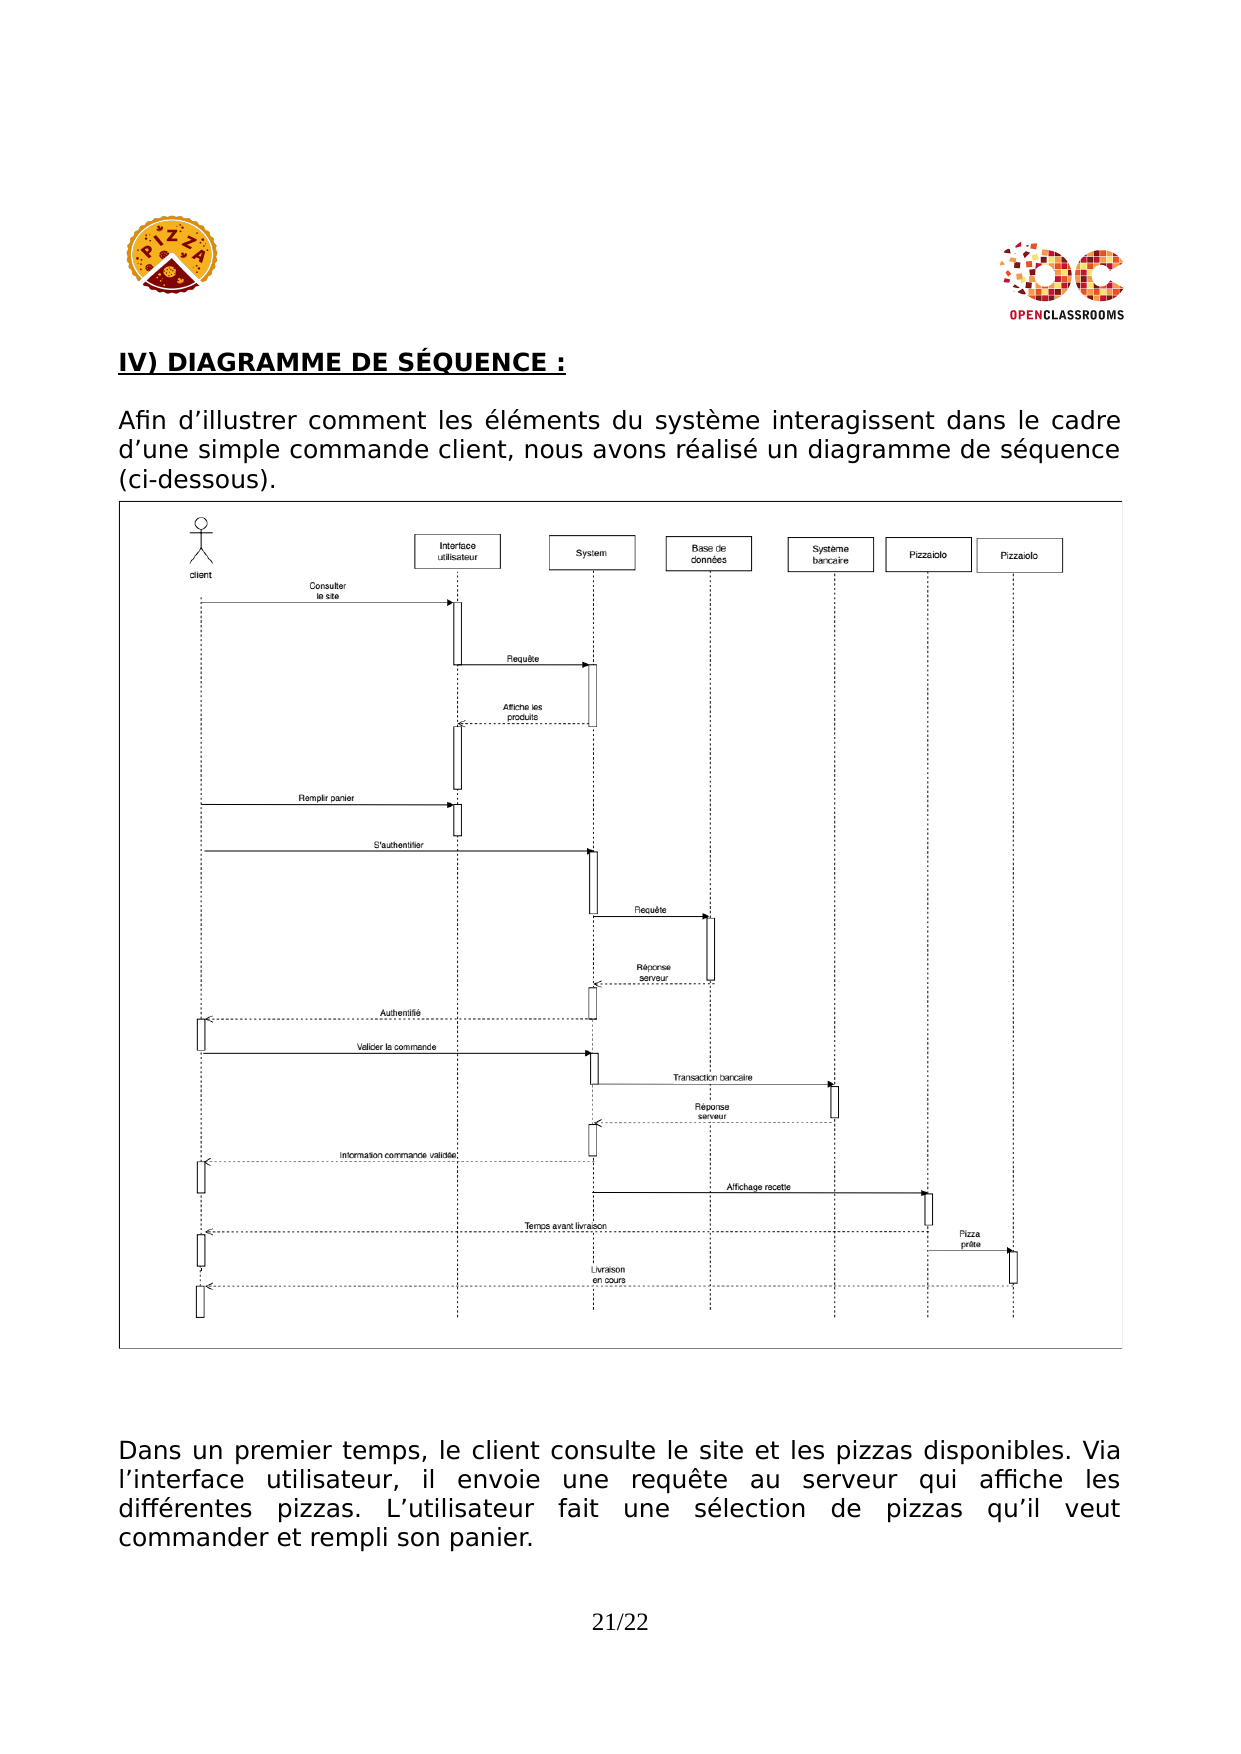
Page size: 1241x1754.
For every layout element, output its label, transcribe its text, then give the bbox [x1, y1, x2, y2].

text IV) DIAGRAMME DE SÉQUENCE : [118, 348, 1122, 377]
text Afin d’illustrer comment les éléments du système interagissent dans le cadre d’une simple commande client, nous avons réalisé un diagramme de séquence (ci-dessous). [118, 406, 1122, 494]
picture [117, 207, 227, 302]
picture [118, 500, 1123, 1349]
picture [995, 233, 1128, 328]
text Dans un premier temps, le client consulte le site et les pizzas disponibles. Via l’interface utilisateur, il envoie une requête au serveur qui affiche les différentes pizzas. L’utilisateur fait une sélection de pizzas qu’il veut commander et rempli son panier. [118, 1436, 1122, 1553]
